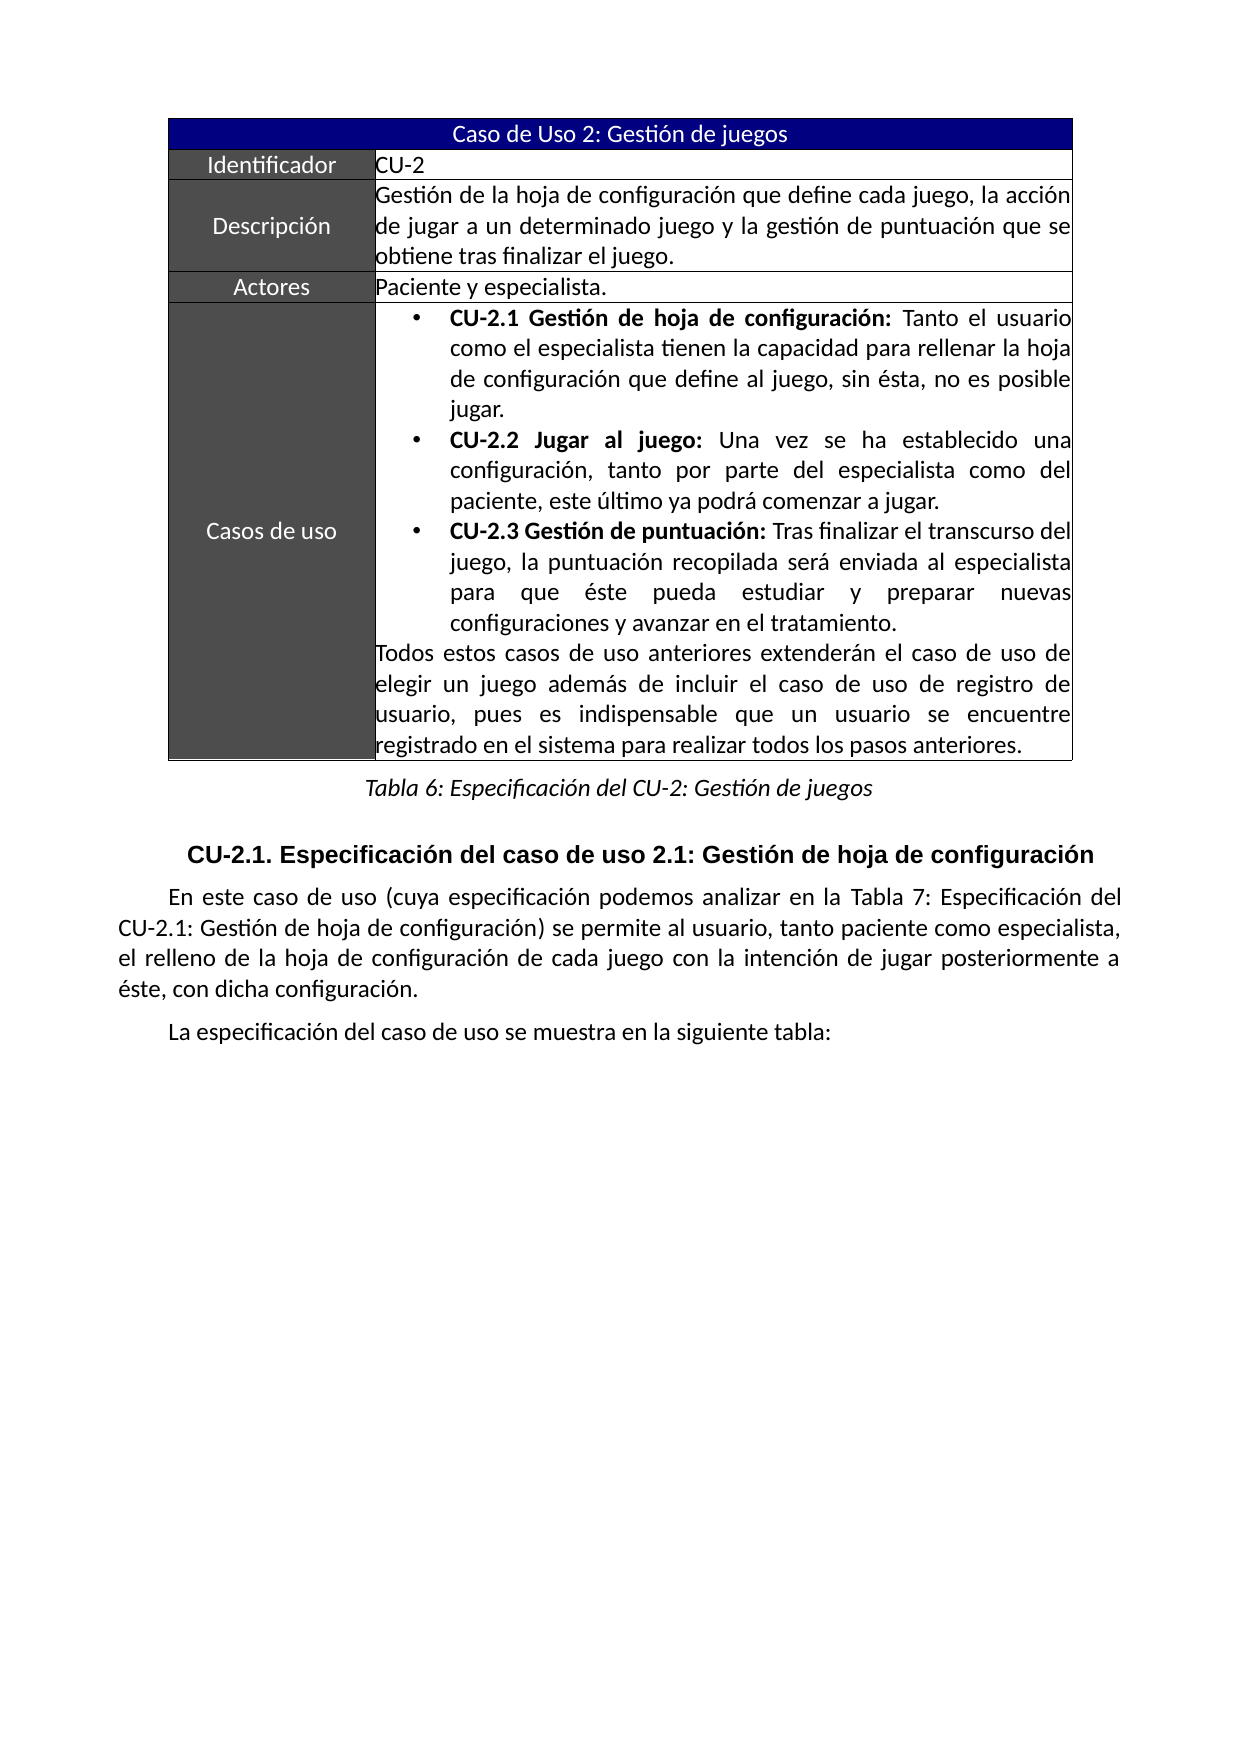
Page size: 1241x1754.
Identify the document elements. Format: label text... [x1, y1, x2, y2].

table_cell Identificador [169, 150, 375, 179]
table_header Caso de Uso 2: Gestión de juegos [169, 119, 1072, 149]
table_cell Casos de uso [169, 303, 375, 759]
table_cell Paciente y especialista. [376, 272, 1072, 302]
text En este caso de uso (cuya especificación podemos analizar en la Tabla 7: Especificación del CU-2.1: Gestión de hoja de configuración) se permite al usuario, tanto paciente como especialista, el relleno de la hoja de configuración de cada juego con la intención de jugar posteriormente a éste, con dicha configuración. [118, 881, 1122, 1003]
table_cell Gestión de la hoja de configuración que define cada juego, la acción de jugar a un determinado juego y la gestión de puntuación que se obtiene tras finalizar el juego. [376, 180, 1072, 271]
text Tabla 6: Especificación del CU-2: Gestión de juegos [118, 772, 1122, 803]
table_cell Descripción [169, 180, 375, 271]
subtitle Especificación del caso de uso 2.1: Gestión de hoja de configuración [118, 840, 1122, 869]
table_cell Actores [169, 272, 375, 302]
text La especificación del caso de uso se muestra en la siguiente tabla: [118, 1016, 1122, 1046]
table_cell CU-2.1 Gestión de hoja de configuración: Tanto el usuario como el especialista tienen la capacidad para rellenar la hoja de configuración que define al juego, sin ésta, no es posible jugar. CU-2.2 Jugar al juego: Una vez se ha establecido una configuración, tanto por parte del especialista como del paciente, este último ya podrá comenzar a jugar. CU-2.3 Gestión de puntuación: Tras finalizar el transcurso del juego, la puntuación recopilada será enviada al especialista para que éste pueda estudiar y preparar nuevas configuraciones y avanzar en el tratamiento. Todos estos casos de uso anteriores extenderán el caso de uso de elegir un juego además de incluir el caso de uso de registro de usuario, pues es indispensable que un usuario se encuentre registrado en el sistema para realizar todos los pasos anteriores. [376, 303, 1072, 759]
table_cell CU-2 [376, 150, 1072, 179]
